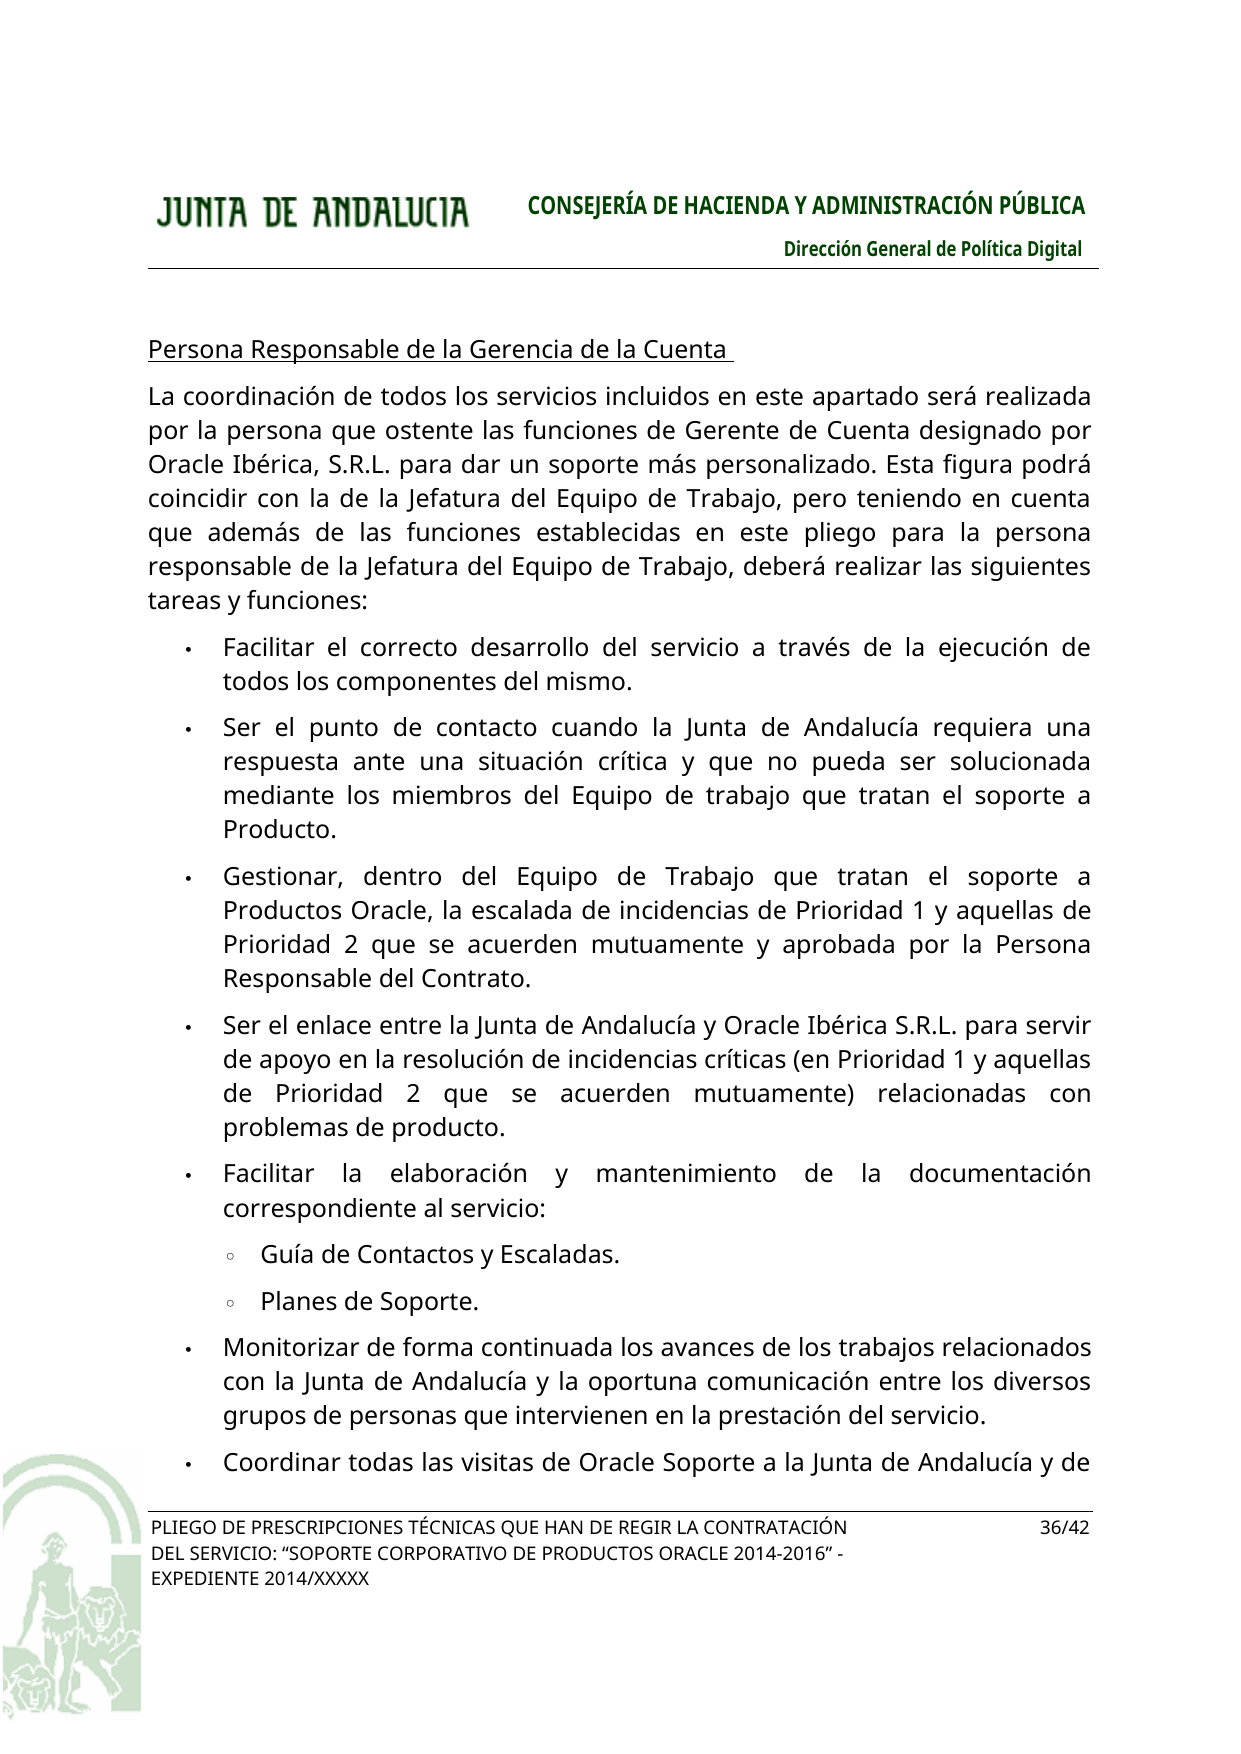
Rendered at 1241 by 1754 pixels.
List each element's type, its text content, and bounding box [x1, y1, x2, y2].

text La coordinación de todos los servicios incluidos en este apartado será realizada por la persona que ostente las funciones de Gerente de Cuenta designado por Oracle Ibérica, S.R.L. para dar un soporte más personalizado. Esta figura podrá coincidir con la de la Jefatura del Equipo de Trabajo, pero teniendo en cuenta que además de las funciones establecidas en este pliego para la persona responsable de la Jefatura del Equipo de Trabajo, deberá realizar las siguientes tareas y funciones: [148, 378, 1093, 617]
list Ser el punto de contacto cuando la Junta de Andalucía requiera una respuesta ante una situación crítica y que no pueda ser solucionada mediante los miembros del Equipo de trabajo que tratan el soporte a Producto. [185, 710, 1093, 846]
picture [2, 1454, 144, 1722]
list Facilitar el correcto desarrollo del servicio a través de la ejecución de todos los componentes del mismo. [185, 629, 1093, 697]
list Guía de Contactos y Escaladas. [223, 1237, 1093, 1271]
list Facilitar la elaboración y mantenimiento de la documentación correspondiente al servicio: [185, 1156, 1093, 1224]
picture [156, 197, 471, 229]
text Persona Responsable de la Gerencia de la Cuenta [148, 332, 1093, 366]
list Coordinar todas las visitas de Oracle Soporte a la Junta de Andalucía y de [185, 1444, 1093, 1479]
list Gestionar, dentro del Equipo de Trabajo que tratan el soporte a Productos Oracle, la escalada de incidencias de Prioridad 1 y aquellas de Prioridad 2 que se acuerden mutuamente y aprobada por la Persona Responsable del Contrato. [185, 859, 1093, 995]
list Monitorizar de forma continuada los avances de los trabajos relacionados con la Junta de Andalucía y la oportuna comunicación entre los diversos grupos de personas que intervienen en la prestación del servicio. [185, 1330, 1093, 1432]
list Ser el enlace entre la Junta de Andalucía y Oracle Ibérica S.R.L. para servir de apoyo en la resolución de incidencias críticas (en Prioridad 1 y aquellas de Prioridad 2 que se acuerden mutuamente) relacionadas con problemas de producto. [185, 1007, 1093, 1144]
list Planes de Soporte. [223, 1283, 1093, 1317]
